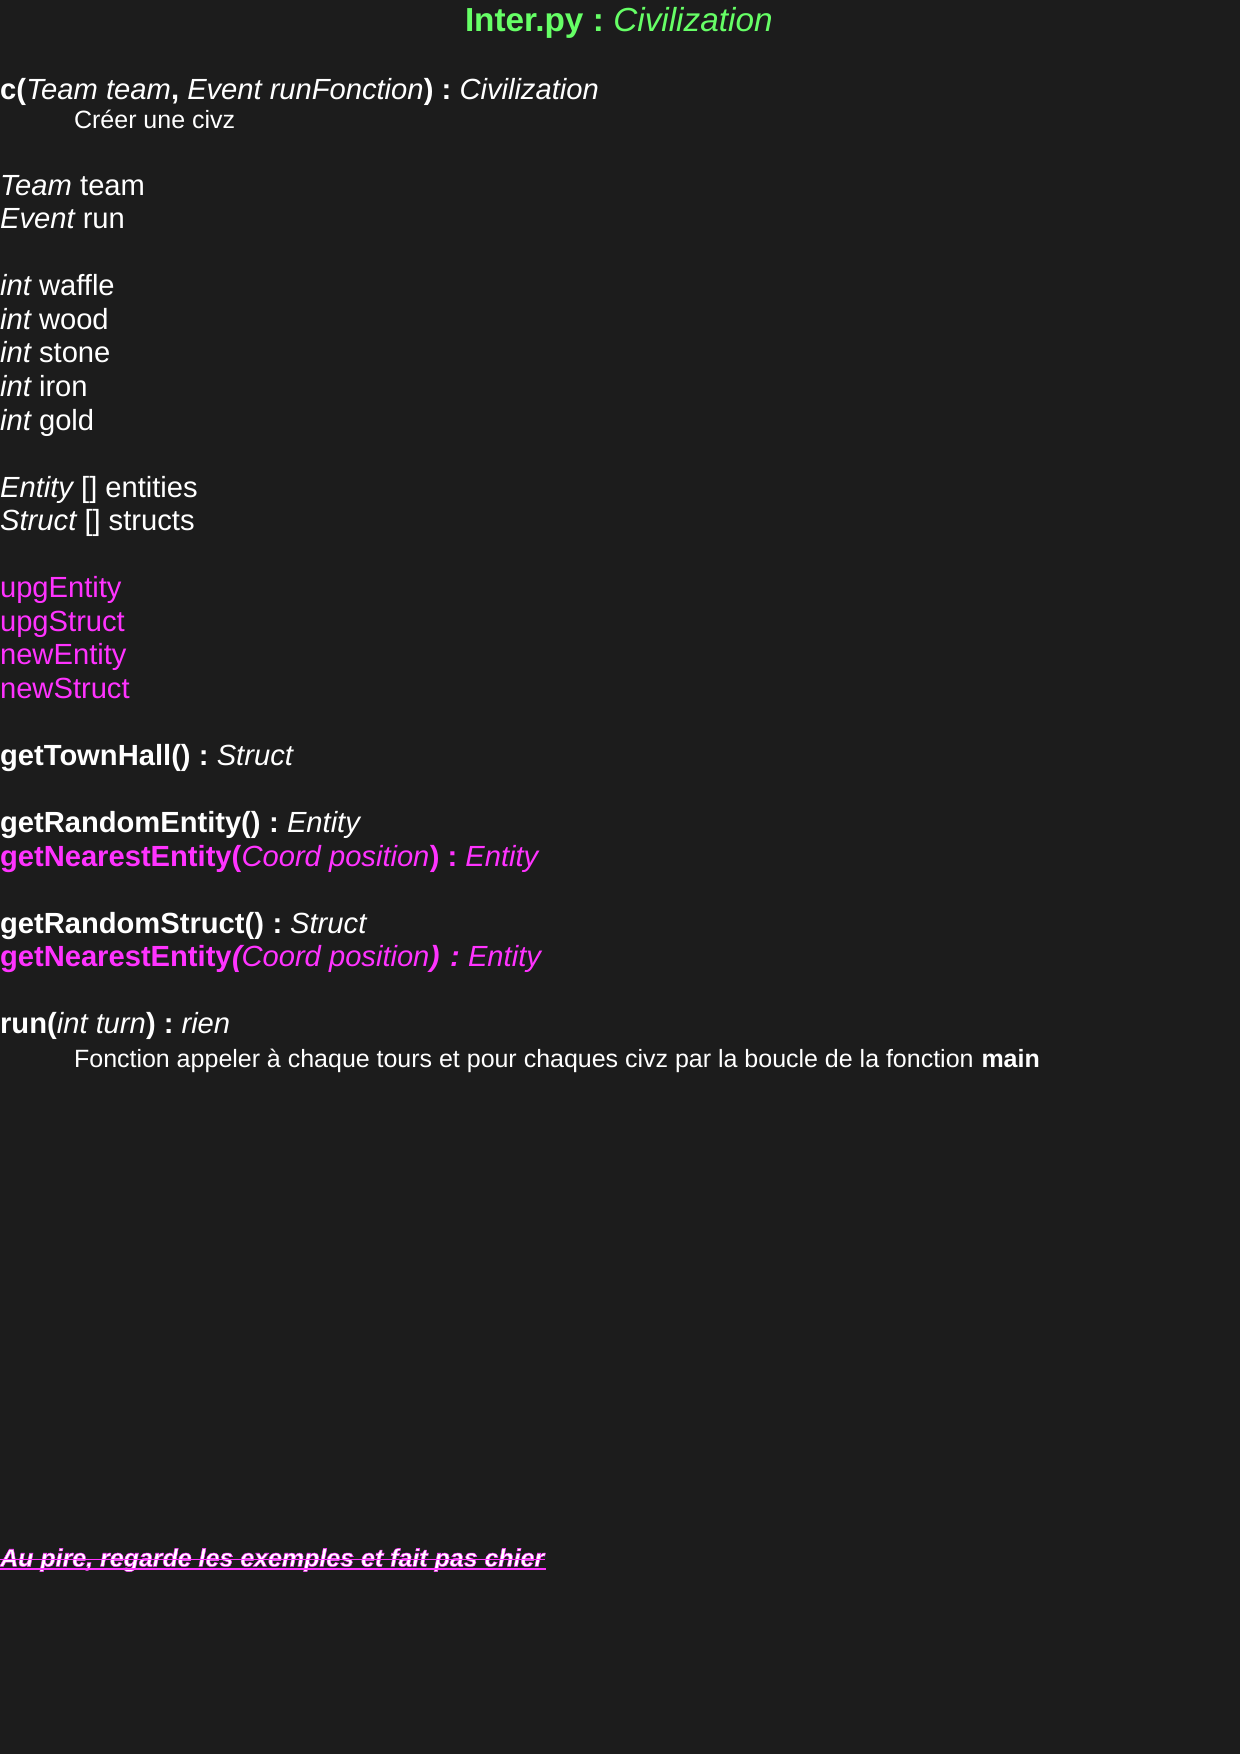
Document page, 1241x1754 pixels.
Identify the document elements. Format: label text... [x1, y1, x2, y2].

text getNearestEntity(Coord position) : Entity [0, 939, 1240, 973]
text Event run [0, 201, 1240, 235]
text upgStruct [0, 604, 1240, 637]
text int stone [0, 336, 1240, 369]
text run(int turn) : rien [0, 1006, 1240, 1040]
text int iron [0, 369, 1240, 403]
text Au pire, regarde les exemples et fait pas chier [0, 1543, 1240, 1572]
text getRandomEntity() : Entity [0, 805, 1240, 839]
text c(Team team, Event runFonction) : Civilization [0, 72, 1240, 106]
text Team team [0, 168, 1240, 201]
text newEntity [0, 637, 1240, 671]
text int gold [0, 403, 1240, 436]
text getNearestEntity(Coord position) : Entity [0, 839, 1240, 872]
text getTownHall() : Struct [0, 738, 1240, 772]
text int wood [0, 302, 1240, 336]
text upgEntity [0, 570, 1240, 604]
text Struct [] structs [0, 503, 1240, 537]
text int waffle [0, 268, 1240, 302]
text Créer une civz [0, 106, 1240, 134]
text Inter.py : Civilization [0, 0, 1240, 38]
text Entity [] entities [0, 470, 1240, 503]
text getRandomStruct() : Struct [0, 906, 1240, 939]
text Fonction appeler à chaque tours et pour chaques civz par la boucle de la fonction main [0, 1040, 1240, 1073]
text newStruct [0, 671, 1240, 704]
